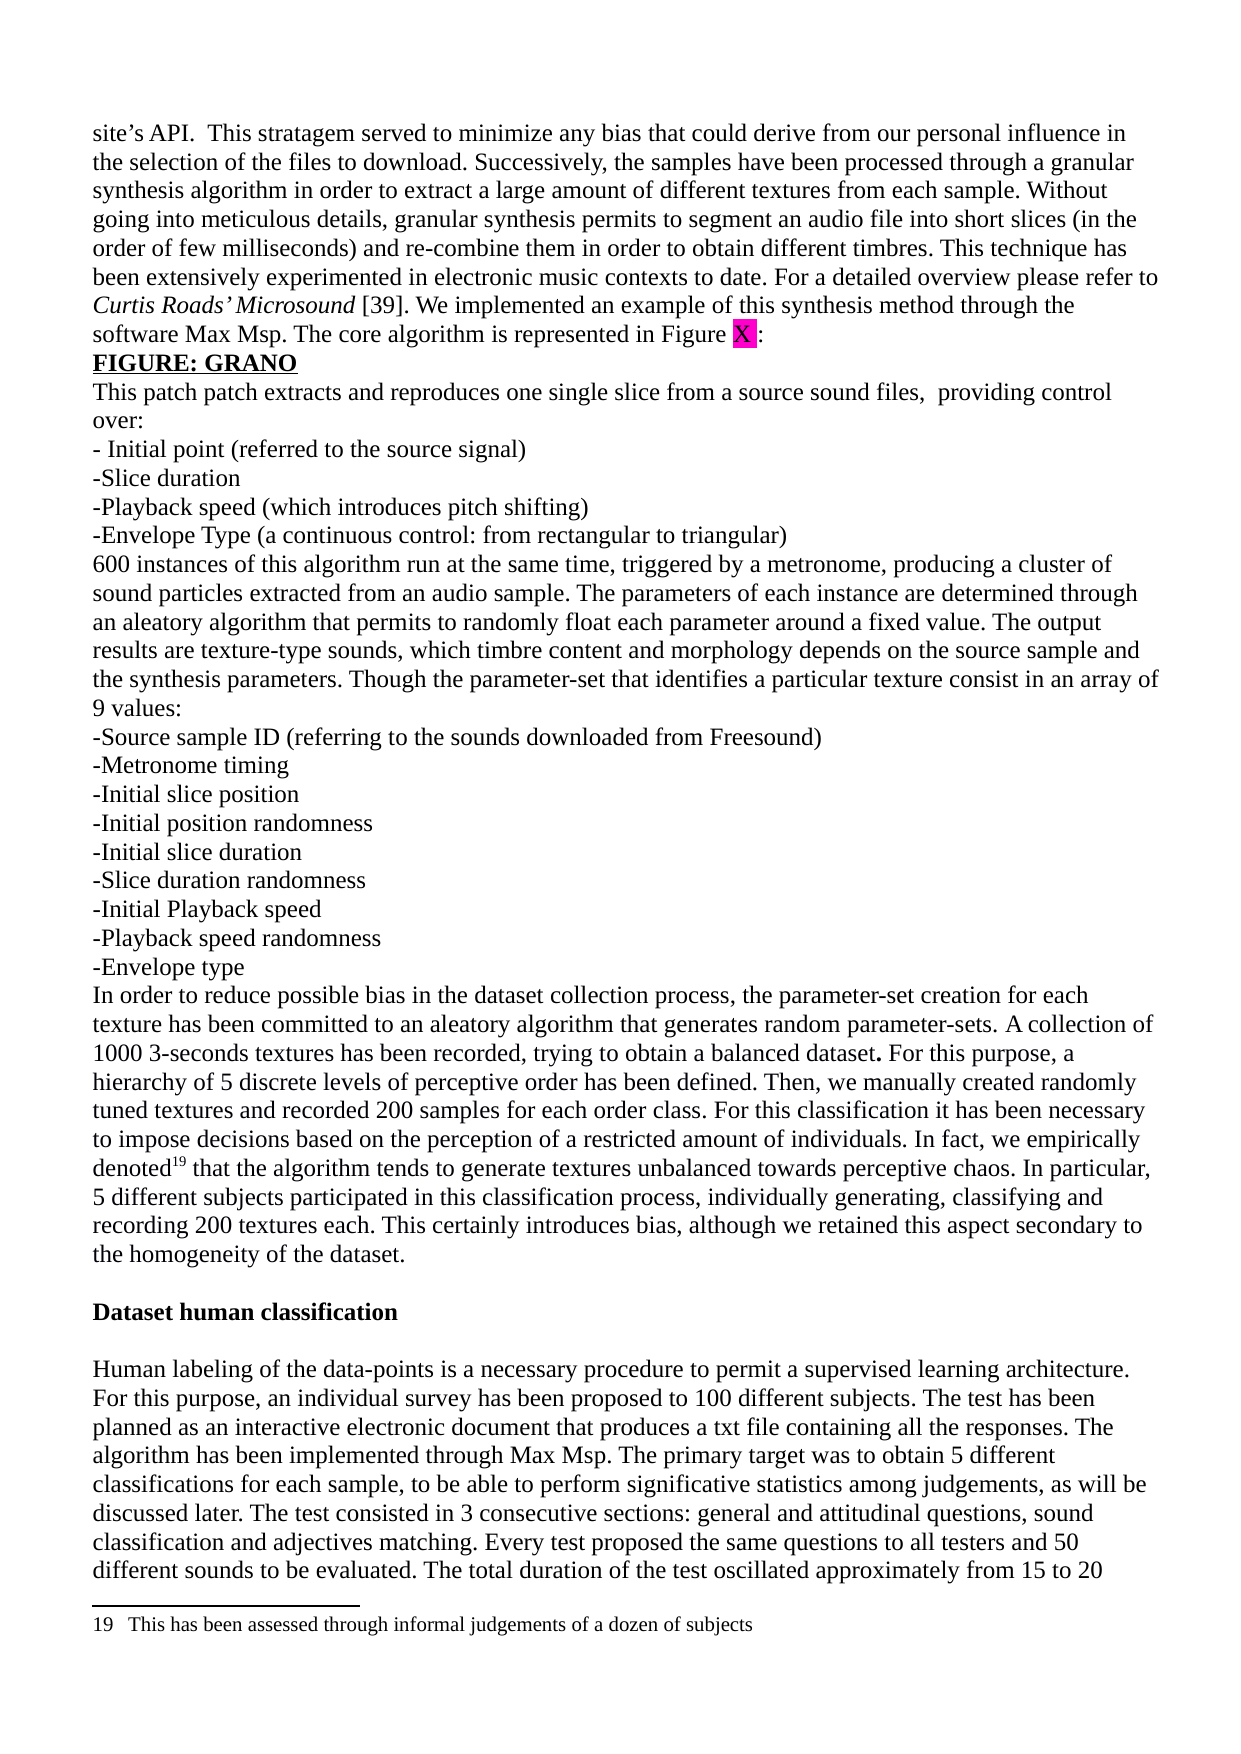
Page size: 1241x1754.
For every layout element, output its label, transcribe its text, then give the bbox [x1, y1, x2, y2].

text -Playback speed randomness [92, 923, 1160, 952]
text - Initial point (referred to the source signal) [92, 434, 1160, 463]
text -Source sample ID (referring to the sounds downloaded from Freesound) [92, 722, 1160, 751]
text This patch patch extracts and reproduces one single slice from a source sound files, providing control over: [92, 377, 1160, 434]
text In order to reduce possible bias in the dataset collection process, the parameter-set creation for each texture has been committed to an aleatory algorithm that generates random parameter-sets. A collection of 1000 3-seconds textures has been recorded, trying to obtain a balanced dataset. For this purpose, a hierarchy of 5 discrete levels of perceptive order has been defined. Then, we manually created randomly tuned textures and recorded 200 samples for each order class. For this classification it has been necessary to impose decisions based on the perception of a restricted amount of individuals. In fact, we empirically denoted that the algorithm tends to generate textures unbalanced towards perceptive chaos. In particular, 5 different subjects participated in this classification process, individually generating, classifying and recording 200 textures each. This certainly introduces bias, although we retained this aspect secondary to the homogeneity of the dataset. [92, 981, 1160, 1268]
text -Metronome timing [92, 751, 1160, 779]
text -Slice duration randomness [92, 866, 1160, 894]
text This has been assessed through informal judgements of a dozen of subjects [92, 1612, 1160, 1636]
text -Initial slice duration [92, 837, 1160, 866]
text -Initial slice position [92, 779, 1160, 808]
text -Envelope Type (a continuous control: from rectangular to triangular) [92, 521, 1160, 549]
text site’s API. This stratagem served to minimize any bias that could derive from our personal influence in the selection of the files to download. Successively, the samples have been processed through a granular synthesis algorithm in order to extract a large amount of different textures from each sample. Without going into meticulous details, granular synthesis permits to segment an audio file into short slices (in the order of few milliseconds) and re-combine them in order to obtain different timbres. This technique has been extensively experimented in electronic music contexts to date. For a detailed overview please refer to Curtis Roads’ Microsound [39]. We implemented an example of this synthesis method through the software Max Msp. The core algorithm is represented in Figure X : [92, 118, 1160, 348]
text -Initial position randomness [92, 808, 1160, 837]
text FIGURE: GRANO [92, 348, 1160, 377]
text Dataset human classification [92, 1297, 1160, 1326]
text Human labeling of the data-points is a necessary procedure to permit a supervised learning architecture. For this purpose, an individual survey has been proposed to 100 different subjects. The test has been planned as an interactive electronic document that produces a txt file containing all the responses. The algorithm has been implemented through Max Msp. The primary target was to obtain 5 different classifications for each sample, to be able to perform significative statistics among judgements, as will be discussed later. The test consisted in 3 consecutive sections: general and attitudinal questions, sound classification and adjectives matching. Every test proposed the same questions to all testers and 50 different sounds to be evaluated. The total duration of the test oscillated approximately from 15 to 20 [92, 1354, 1160, 1584]
text -Slice duration [92, 463, 1160, 492]
text -Envelope type [92, 952, 1160, 981]
text -Initial Playback speed [92, 894, 1160, 923]
text 600 instances of this algorithm run at the same time, triggered by a metronome, producing a cluster of sound particles extracted from an audio sample. The parameters of each instance are determined through an aleatory algorithm that permits to randomly float each parameter around a fixed value. The output results are texture-type sounds, which timbre content and morphology depends on the source sample and the synthesis parameters. Though the parameter-set that identifies a particular texture consist in an array of 9 values: [92, 549, 1160, 722]
text -Playback speed (which introduces pitch shifting) [92, 492, 1160, 521]
